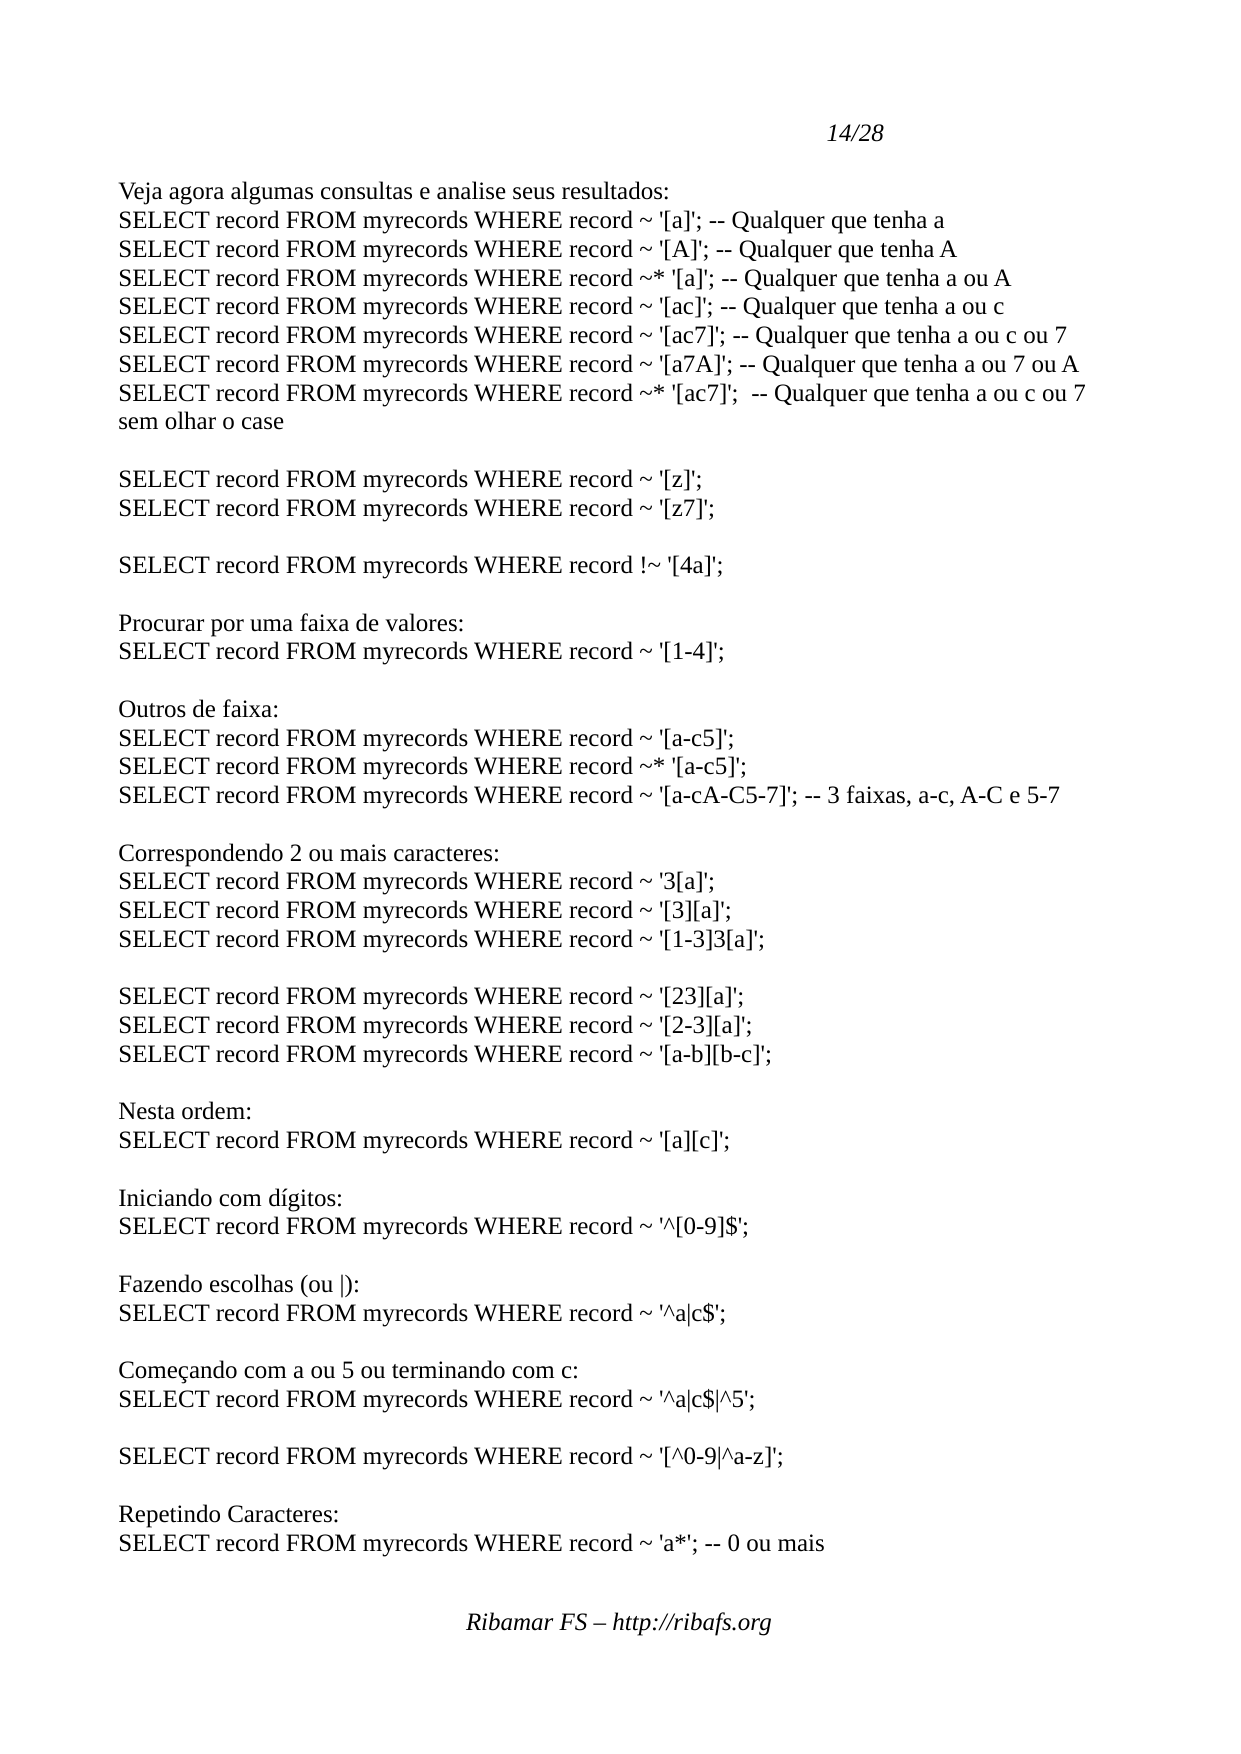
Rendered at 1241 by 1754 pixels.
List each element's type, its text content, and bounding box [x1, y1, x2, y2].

text Veja agora algumas consultas e analise seus resultados: SELECT record FROM myrecords WHERE record ~ '[a]'; -- Qualquer que tenha a SELECT record FROM myrecords WHERE record ~ '[A]'; -- Qualquer que tenha A SELECT record FROM myrecords WHERE record ~* '[a]'; -- Qualquer que tenha a ou A SELECT record FROM myrecords WHERE record ~ '[ac]'; -- Qualquer que tenha a ou c SELECT record FROM myrecords WHERE record ~ '[ac7]'; -- Qualquer que tenha a ou c ou 7 SELECT record FROM myrecords WHERE record ~ '[a7A]'; -- Qualquer que tenha a ou 7 ou A SELECT record FROM myrecords WHERE record ~* '[ac7]'; -- Qualquer que tenha a ou c ou 7 sem olhar o case SELECT record FROM myrecords WHERE record ~ '[z]'; SELECT record FROM myrecords WHERE record ~ '[z7]'; SELECT record FROM myrecords WHERE record !~ '[4a]'; Procurar por uma faixa de valores: SELECT record FROM myrecords WHERE record ~ '[1-4]'; Outros de faixa: SELECT record FROM myrecords WHERE record ~ '[a-c5]'; SELECT record FROM myrecords WHERE record ~* '[a-c5]'; SELECT record FROM myrecords WHERE record ~ '[a-cA-C5-7]'; -- 3 faixas, a-c, A-C e 5-7 Correspondendo 2 ou mais caracteres: SELECT record FROM myrecords WHERE record ~ '3[a]'; SELECT record FROM myrecords WHERE record ~ '[3][a]'; SELECT record FROM myrecords WHERE record ~ '[1-3]3[a]'; SELECT record FROM myrecords WHERE record ~ '[23][a]'; SELECT record FROM myrecords WHERE record ~ '[2-3][a]'; SELECT record FROM myrecords WHERE record ~ '[a-b][b-c]'; Nesta ordem: SELECT record FROM myrecords WHERE record ~ '[a][c]'; Iniciando com dígitos: SELECT record FROM myrecords WHERE record ~ '^[0-9]$'; Fazendo escolhas (ou |): SELECT record FROM myrecords WHERE record ~ '^a|c$'; Começando com a ou 5 ou terminando com c: SELECT record FROM myrecords WHERE record ~ '^a|c$|^5'; SELECT record FROM myrecords WHERE record ~ '[^0-9|^a-z]'; Repetindo Caracteres: SELECT record FROM myrecords WHERE record ~ 'a*'; -- 0 ou mais [118, 176, 1122, 1556]
